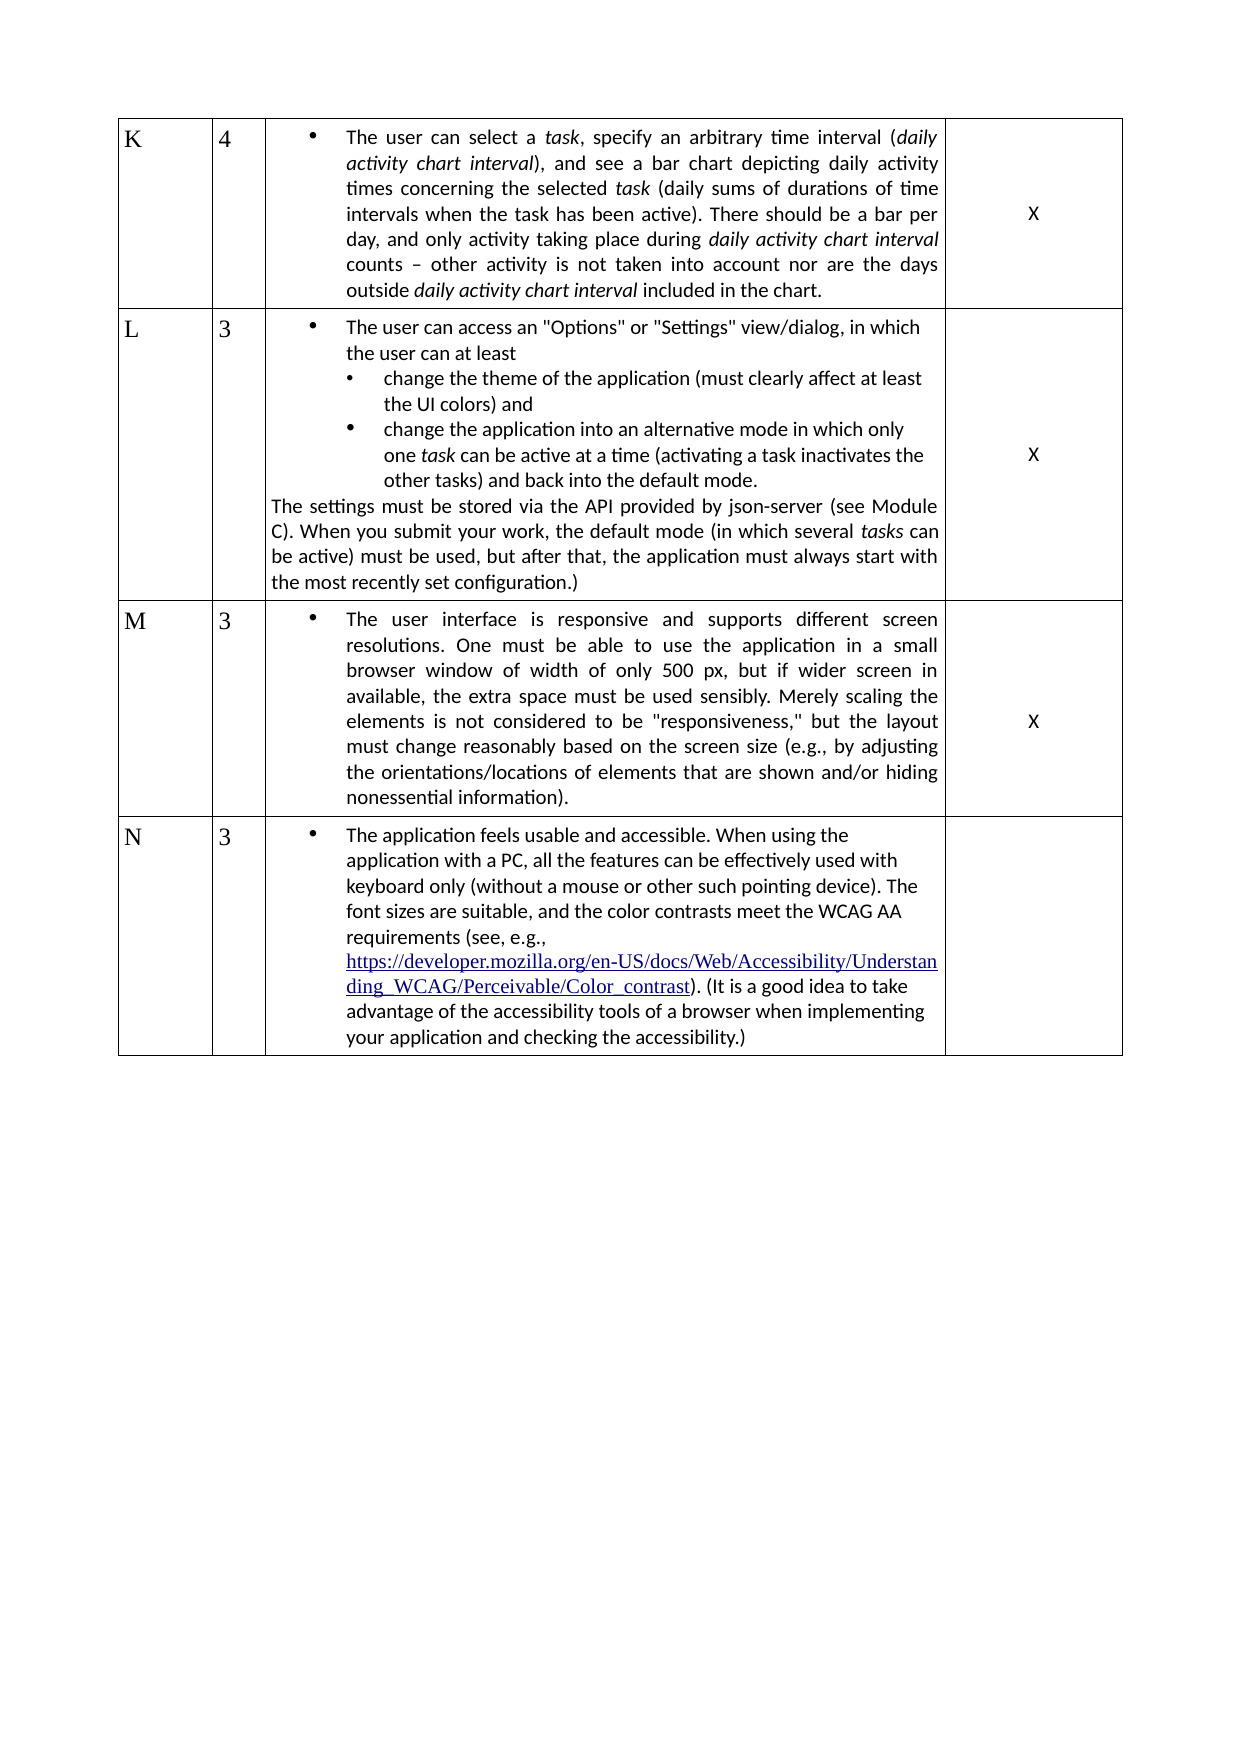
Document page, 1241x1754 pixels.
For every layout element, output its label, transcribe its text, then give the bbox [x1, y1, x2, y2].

table_cell X [946, 601, 1122, 816]
table_cell [946, 817, 1122, 1055]
table_cell The user can access an "Options" or "Settings" view/dialog, in which the user can at least change the theme of the application (must clearly affect at least the UI colors) and change the application into an alternative mode in which only one task can be active at a time (activating a task inactivates the other tasks) and back into the default mode. The settings must be stored via the API provided by json-server (see Module C). When you submit your work, the default mode (in which several tasks can be active) must be used, but after that, the application must always start with the most recently set configuration.) [266, 309, 945, 600]
table_cell 3 [213, 817, 265, 1055]
table_cell X [946, 309, 1122, 600]
table_cell 4 [213, 119, 265, 308]
table_cell The user can select a task, specify an arbitrary time interval (daily activity chart interval), and see a bar chart depicting daily activity times concerning the selected task (daily sums of durations of time intervals when the task has been active). There should be a bar per day, and only activity taking place during daily activity chart interval counts – other activity is not taken into account nor are the days outside daily activity chart interval included in the chart. [266, 119, 945, 308]
table_cell 3 [213, 309, 265, 600]
table_cell K [119, 119, 212, 308]
table_cell M [119, 601, 212, 816]
table_cell 3 [213, 601, 265, 816]
table_cell X [946, 119, 1122, 308]
table_cell N [119, 817, 212, 1055]
table_cell The application feels usable and accessible. When using the application with a PC, all the features can be effectively used with keyboard only (without a mouse or other such pointing device). The font sizes are suitable, and the color contrasts meet the WCAG AA requirements (see, e.g., https://developer.mozilla.org/en-US/docs/Web/Accessibility/Understanding_WCAG/Perceivable/Color_contrast). (It is a good idea to take advantage of the accessibility tools of a browser when implementing your application and checking the accessibility.) [266, 817, 945, 1055]
table_cell The user interface is responsive and supports different screen resolutions. One must be able to use the application in a small browser window of width of only 500 px, but if wider screen in available, the extra space must be used sensibly. Merely scaling the elements is not considered to be "responsiveness," but the layout must change reasonably based on the screen size (e.g., by adjusting the orientations/locations of elements that are shown and/or hiding nonessential information). [266, 601, 945, 816]
table_cell L [119, 309, 212, 600]
